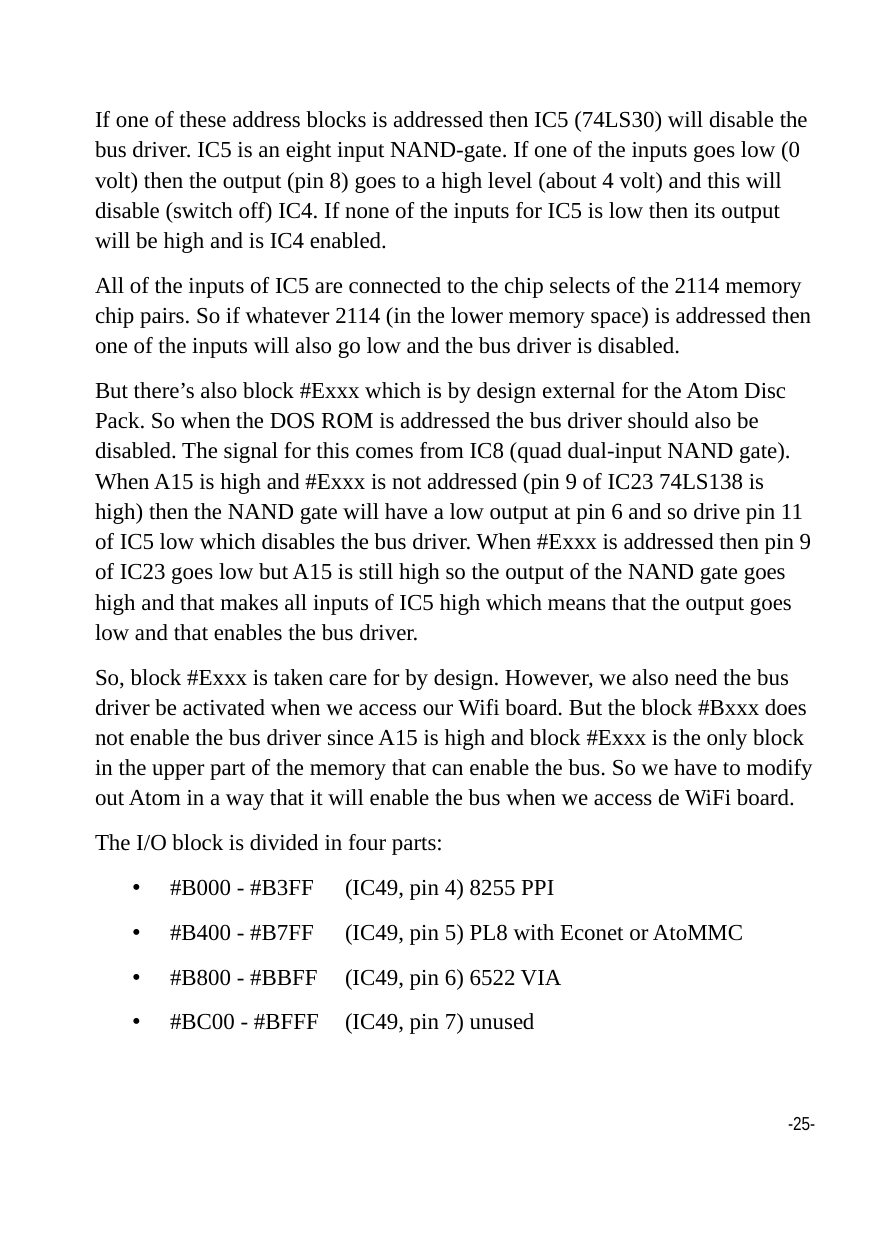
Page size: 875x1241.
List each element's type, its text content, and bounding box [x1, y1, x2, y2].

text But there’s also block #Exxx which is by design external for the Atom Disc Pack. So when the DOS ROM is addressed the bus driver should also be disabled. The signal for this comes from IC8 (quad dual-input NAND gate). When A15 is high and #Exxx is not addressed (pin 9 of IC23 74LS138 is high) then the NAND gate will have a low output at pin 6 and so drive pin 11 of IC5 low which disables the bus driver. When #Exxx is addressed then pin 9 of IC23 goes low but A15 is still high so the output of the NAND gate goes high and that makes all inputs of IC5 high which means that the output goes low and that enables the bus driver. [95, 377, 815, 645]
list #B000 - #B3FF (IC49, pin 4) 8255 PPI [132, 874, 815, 900]
list #B400 - #B7FF (IC49, pin 5) PL8 with Econet or AtoMMC [132, 919, 815, 945]
text So, block #Exxx is taken care for by design. However, we also need the bus driver be activated when we access our Wifi board. But the block #Bxxx does not enable the bus driver since A15 is high and block #Exxx is the only block in the upper part of the memory that can enable the bus. So we have to modify out Atom in a way that it will enable the bus when we access de WiFi board. [95, 663, 815, 811]
text All of the inputs of IC5 are connected to the chip selects of the 2114 memory chip pairs. So if whatever 2114 (in the lower memory space) is addressed then one of the inputs will also go low and the bus driver is disabled. [95, 272, 815, 359]
list #B800 - #BBFF (IC49, pin 6) 6522 VIA [132, 963, 815, 990]
list #BC00 - #BFFF (IC49, pin 7) unused [132, 1008, 815, 1035]
text The I/O block is divided in four parts: [95, 829, 815, 856]
text If one of these address blocks is addressed then IC5 (74LS30) will disable the bus driver. IC5 is an eight input NAND-gate. If one of the inputs goes low (0 volt) then the output (pin 8) goes to a high level (about 4 volt) and this will disable (switch off) IC4. If none of the inputs for IC5 is low then its output will be high and is IC4 enabled. [95, 106, 815, 253]
